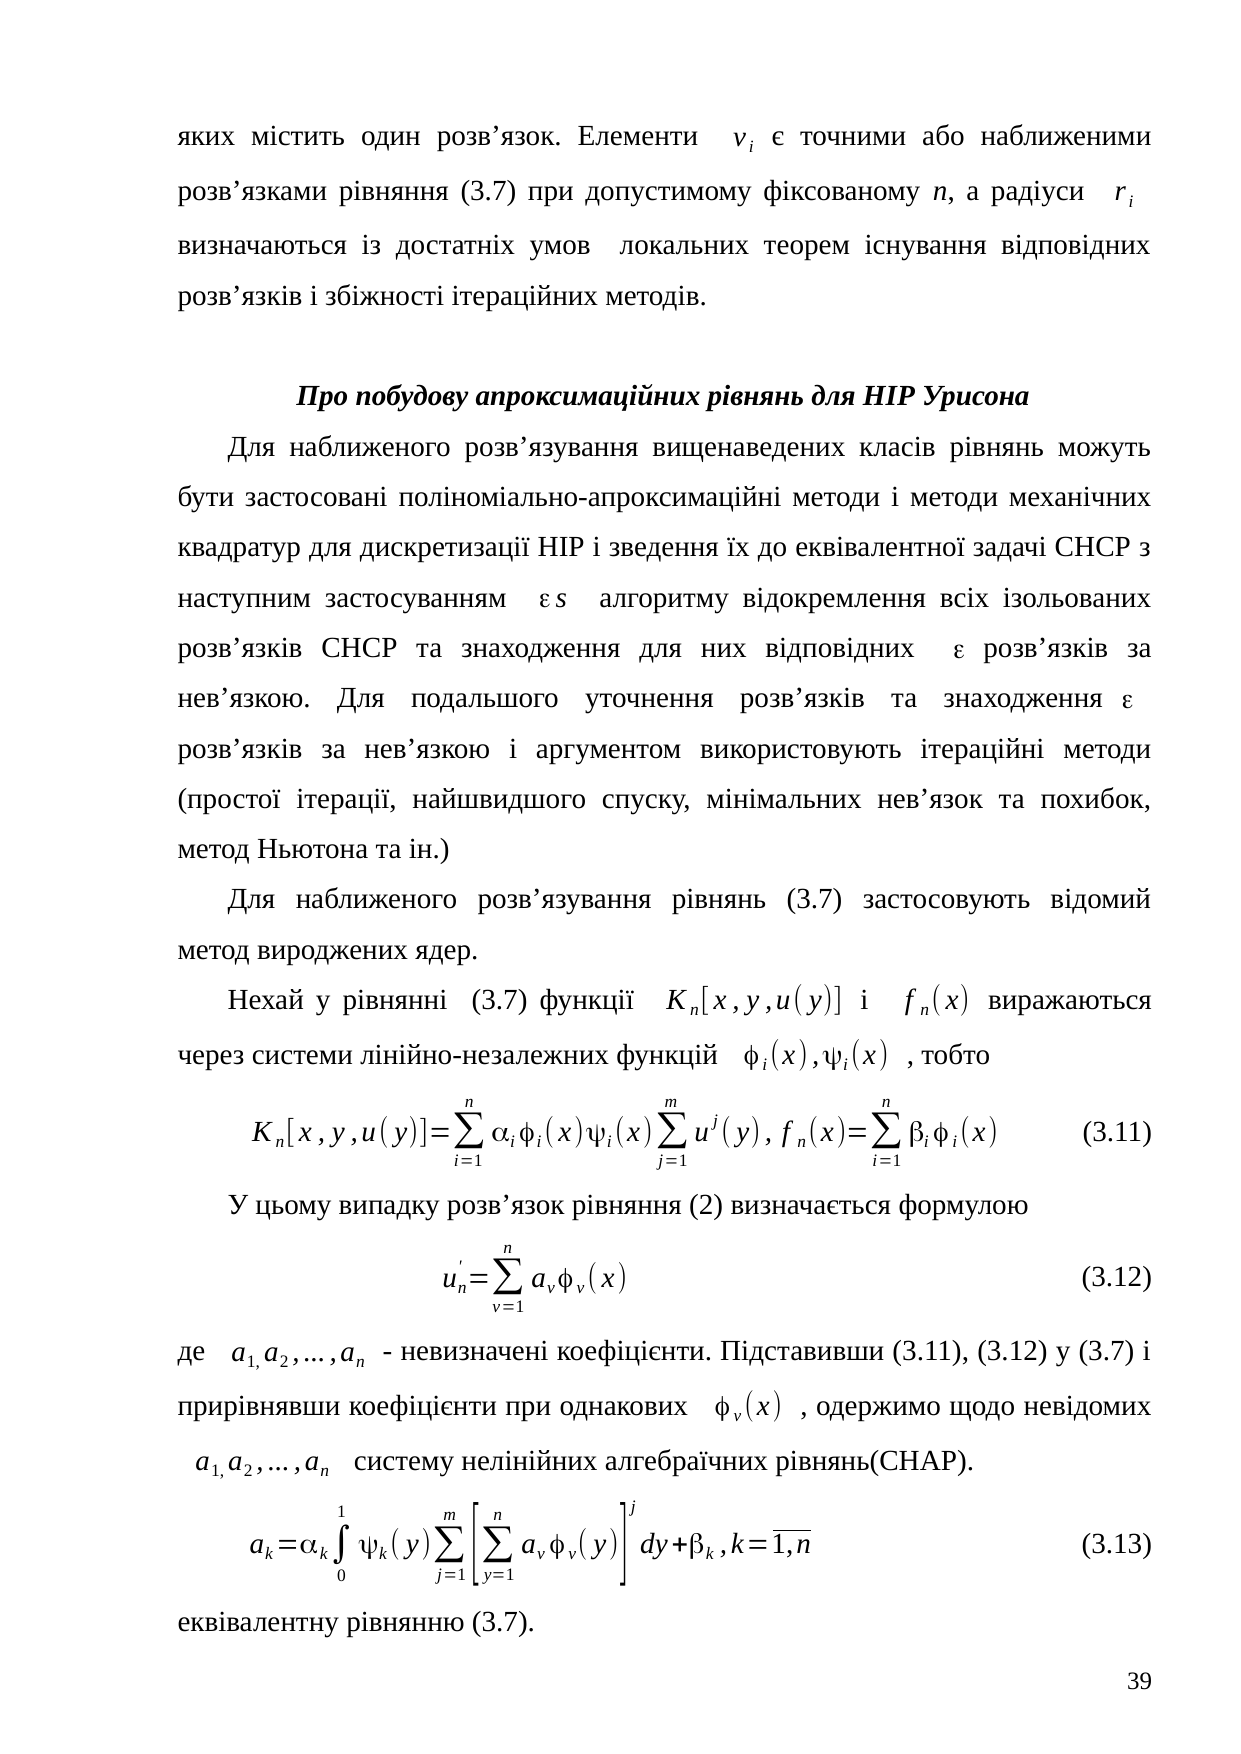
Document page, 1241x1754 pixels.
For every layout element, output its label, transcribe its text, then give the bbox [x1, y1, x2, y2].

text де - невизначені коефіцієнти. Підставивши (3.11), (3.12) у (3.7) і прирівнявши коефіцієнти при однакових , одержимо щодо невідомих систему нелінійних алгебраїчних рівнянь(СНАР). [177, 1333, 1152, 1481]
text (3.12) [177, 1238, 1152, 1316]
text Для наближеного розв’язування рівнянь (3.7) застосовують відомий метод вироджених ядер. [177, 882, 1152, 966]
text Нехай у рівнянні (3.7) функції і виражаються через системи лінійно-незалежних функцій , тобто [177, 982, 1152, 1075]
text Про побудову апроксимаційних рівнянь для НІР Урисона [177, 378, 1152, 412]
text (3.11) [177, 1092, 1152, 1171]
text еквівалентну рівнянню (3.7). [177, 1604, 1152, 1637]
text (3.13) [177, 1497, 1152, 1587]
text Для наближеного розв’язування вищенаведених класів рівнянь можуть бути застосовані поліноміально-апроксимаційні методи і методи механічних квадратур для дискретизації НІР і зведення їх до еквівалентної задачі СНСР з наступним застосуванням алгоритму відокремлення всіх ізольованих розв’язків СНСР та знаходження для них відповідних розв’язків за нев’язкою. Для подальшого уточнення розв’язків та знаходженнярозв’язків за нев’язкою і аргументом використовують ітераційні методи (простої ітерації, найшвидшого спуску, мінімальних нев’язок та похибок, метод Ньютона та ін.) [177, 429, 1152, 865]
text Практична реалізація процесу відокремлення ізольованих розв’язків рівняння (3.6) полягає у побудові замкнених куль , кожна з яких містить один розв’язок. Елементи є точними або наближеними розв’язками рівняння (3.7) при допустимому фіксованому n, а радіуси визначаються із достатніх умов локальних теорем існування відповідних розв’язків і збіжності ітераційних методів. [177, 118, 1152, 311]
text У цьому випадку розв’язок рівняння (2) визначається формулою [177, 1187, 1152, 1221]
